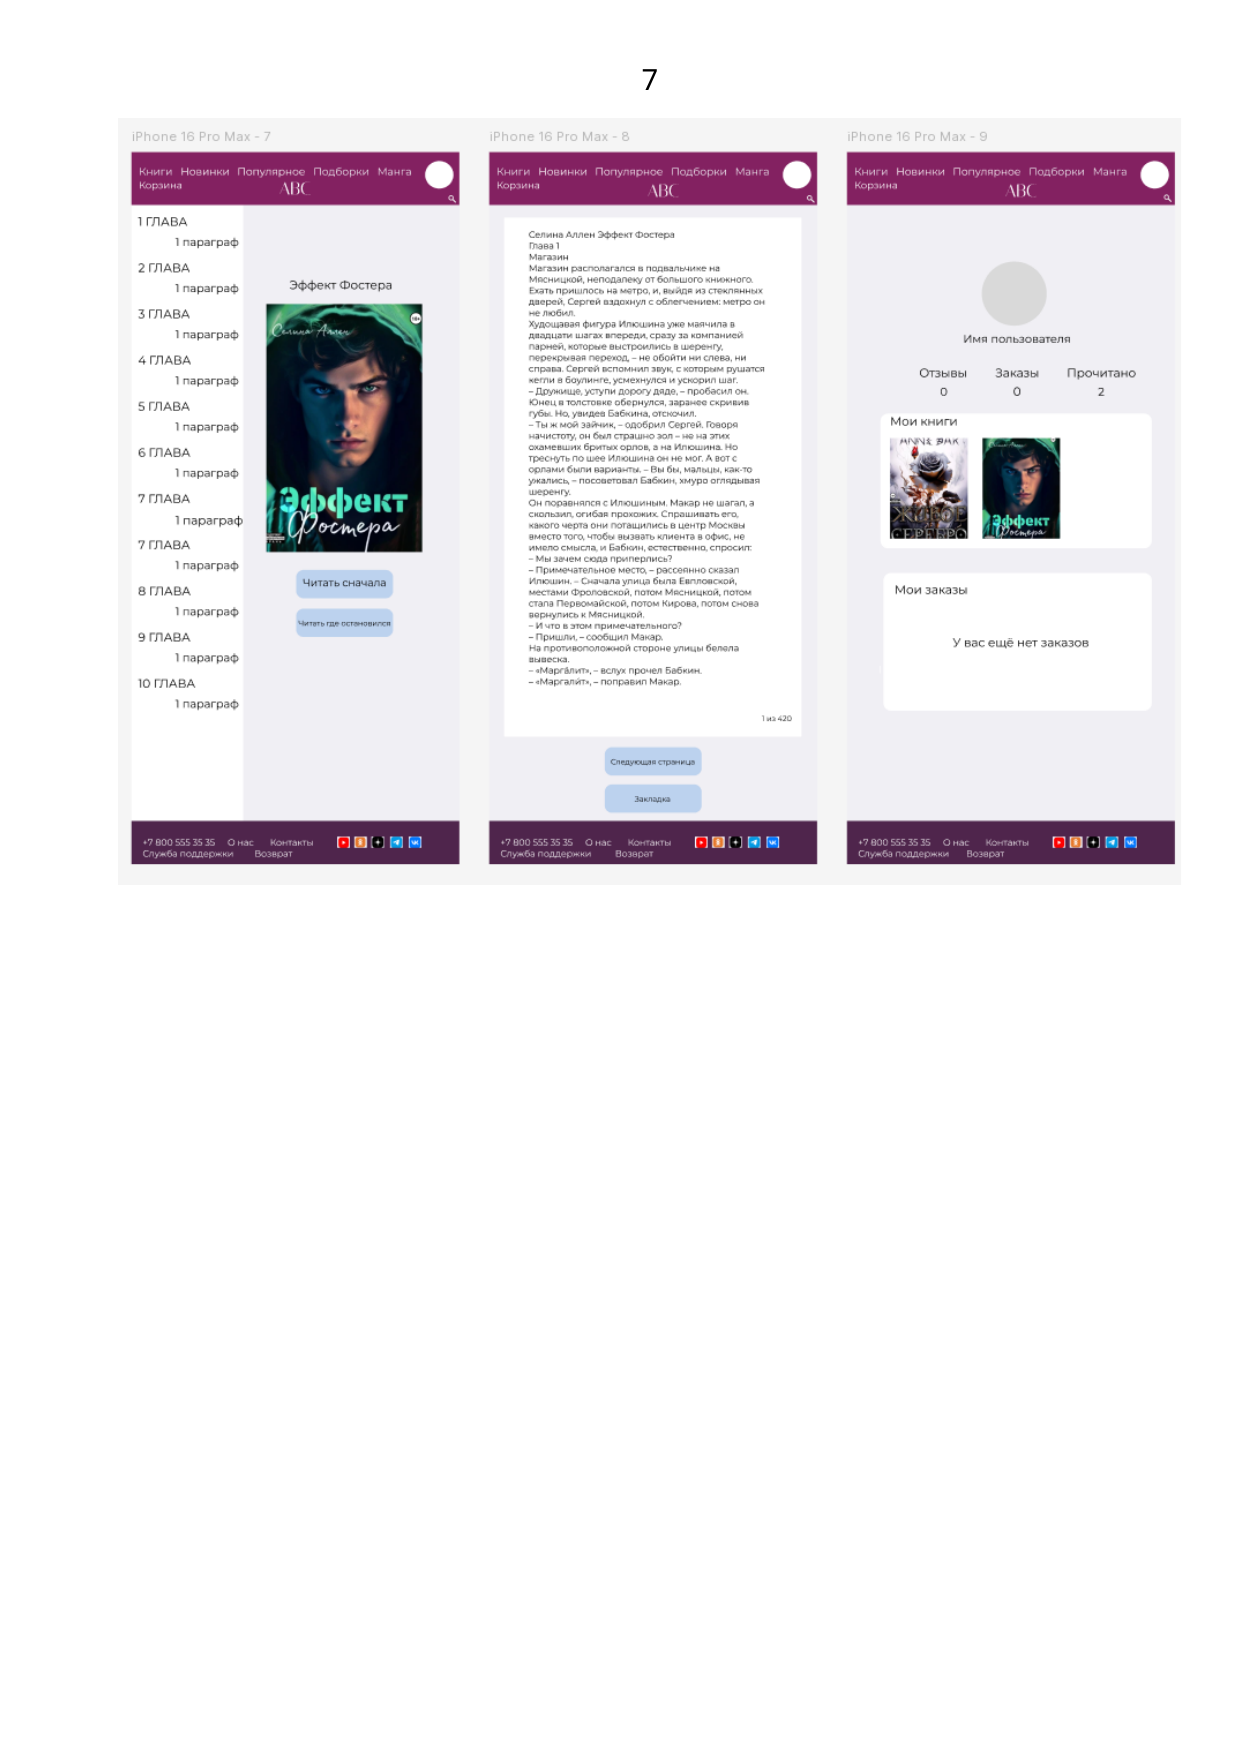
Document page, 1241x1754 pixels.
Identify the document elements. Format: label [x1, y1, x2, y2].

picture [118, 118, 1182, 885]
